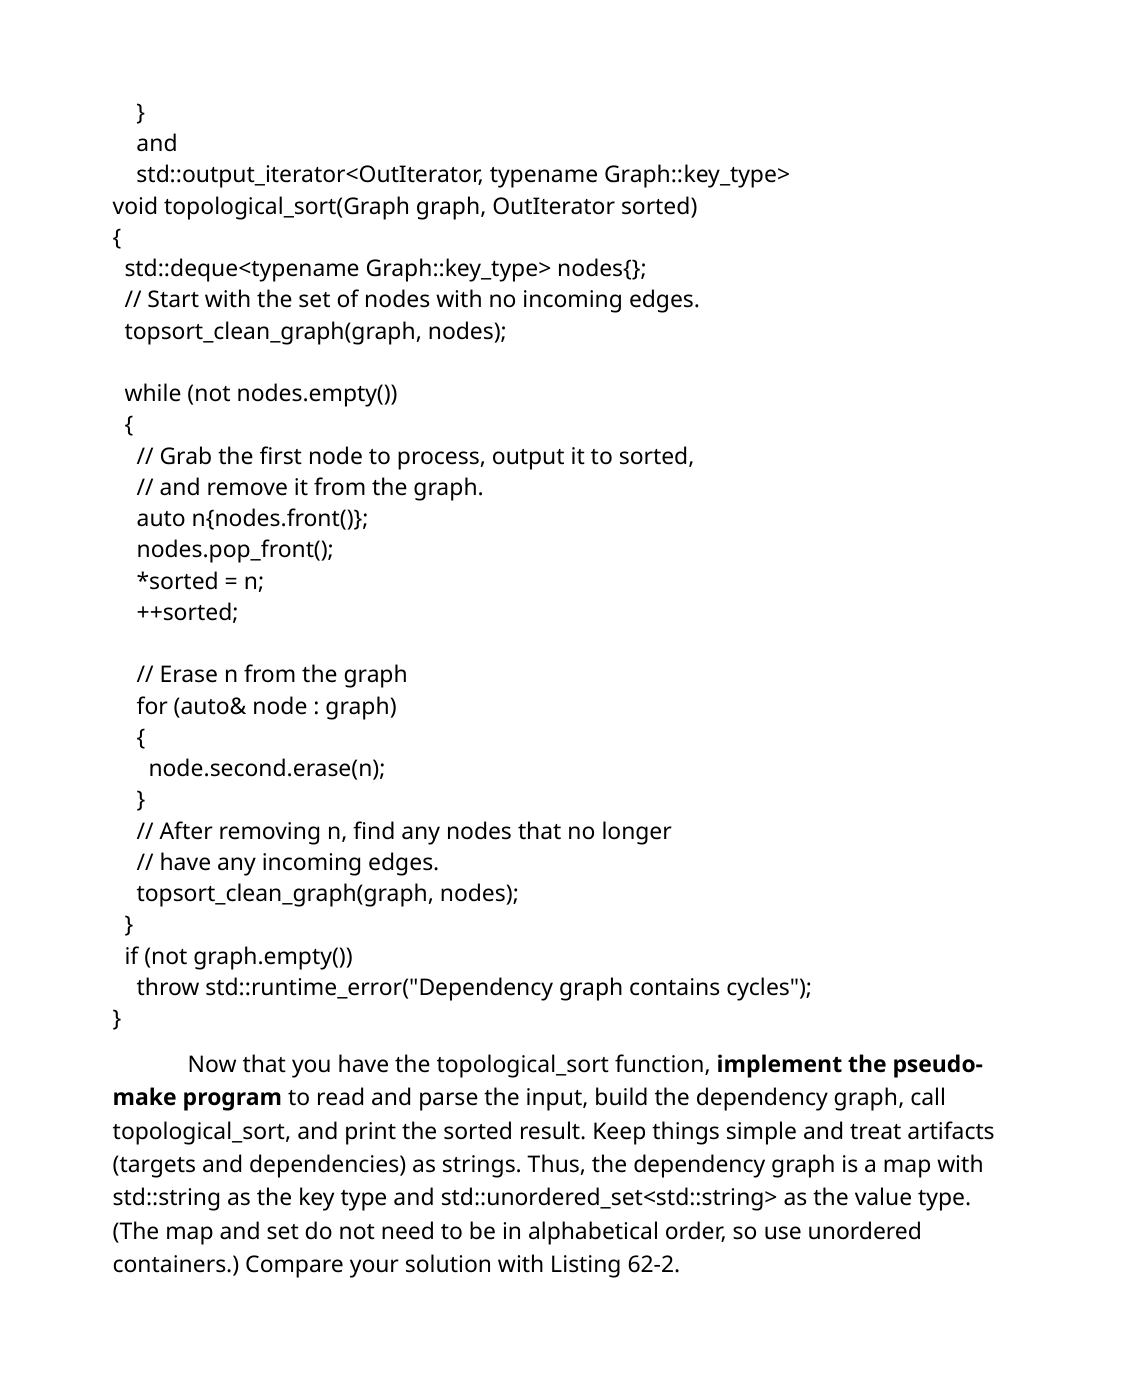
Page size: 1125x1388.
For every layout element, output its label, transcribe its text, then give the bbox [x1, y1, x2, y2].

text topsort_clean_graph(graph, nodes); [112, 315, 1012, 346]
text // Grab the first node to process, output it to sorted, [112, 440, 1012, 471]
text { [112, 221, 1012, 252]
text { [112, 721, 1012, 752]
text } [112, 96, 1012, 127]
text } [112, 1002, 1012, 1033]
text // have any incoming edges. [112, 846, 1012, 877]
text auto n{nodes.front()}; [112, 502, 1012, 533]
text } [112, 783, 1012, 815]
text throw std::runtime_error("Dependency graph contains cycles"); [112, 971, 1012, 1002]
text // and remove it from the graph. [112, 471, 1012, 502]
text Now that you have the topological_sort function, implement the pseudo-make program to read and parse the input, build the dependency graph, call topological_sort, and print the sorted result. Keep things simple and treat artifacts (targets and dependencies) as strings. Thus, the dependency graph is a map with std::string as the key type and std::unordered_set<std::string> as the value type. (The map and set do not need to be in alphabetical order, so use unordered containers.) Compare your solution with Listing 62-2. [112, 1046, 1012, 1279]
text while (not nodes.empty()) [112, 377, 1012, 408]
text std::output_iterator<OutIterator, typename Graph::key_type> [112, 158, 1012, 190]
text ++sorted; [112, 596, 1012, 627]
text topsort_clean_graph(graph, nodes); [112, 877, 1012, 908]
text // Erase n from the graph [112, 658, 1012, 690]
text *sorted = n; [112, 565, 1012, 596]
text if (not graph.empty()) [112, 940, 1012, 971]
text { [112, 408, 1012, 440]
text for (auto& node : graph) [112, 690, 1012, 721]
text // Start with the set of nodes with no incoming edges. [112, 283, 1012, 315]
text void topological_sort(Graph graph, OutIterator sorted) [112, 190, 1012, 221]
text node.second.erase(n); [112, 752, 1012, 783]
text } [112, 908, 1012, 940]
text std::deque<typename Graph::key_type> nodes{}; [112, 252, 1012, 283]
text and [112, 127, 1012, 158]
text nodes.pop_front(); [112, 533, 1012, 565]
text // After removing n, find any nodes that no longer [112, 815, 1012, 846]
